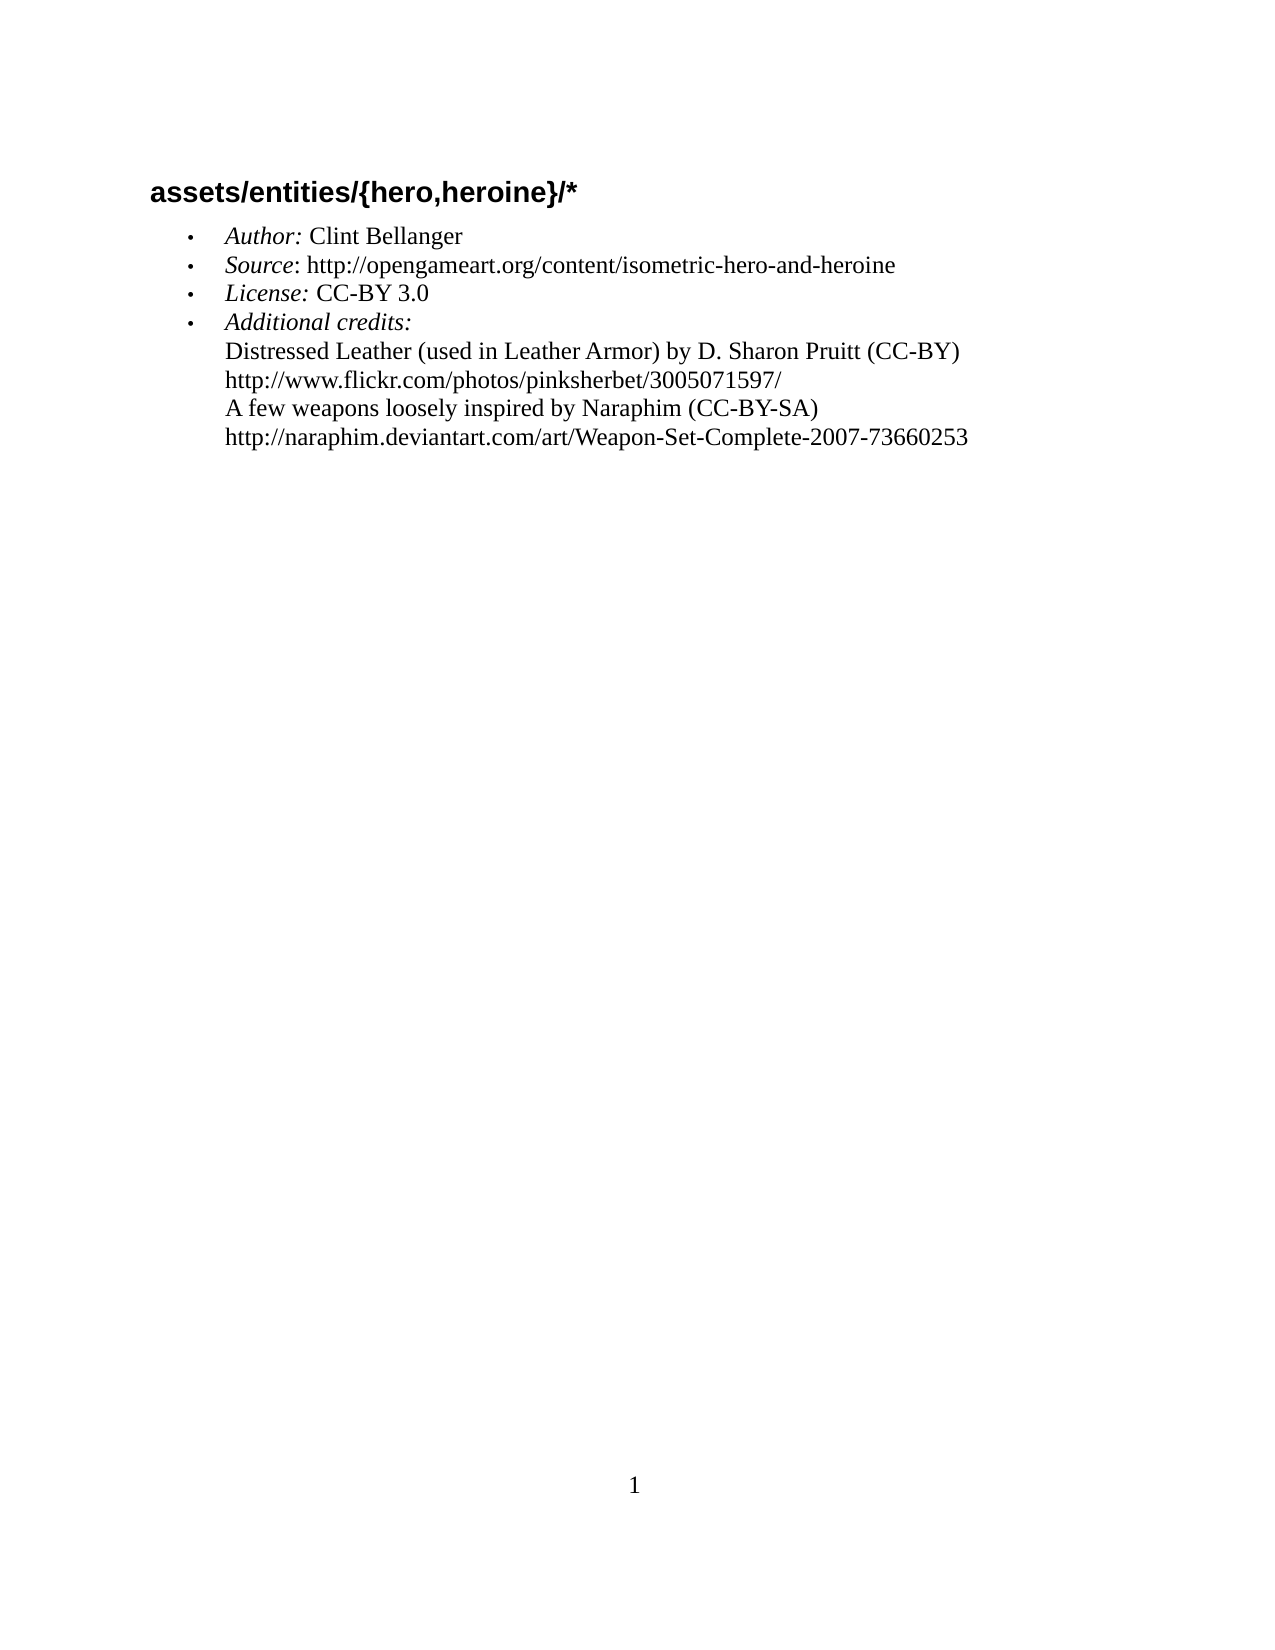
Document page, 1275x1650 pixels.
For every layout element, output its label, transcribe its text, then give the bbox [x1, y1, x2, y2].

subtitle assets/entities/{hero,heroine}/* [150, 175, 1125, 208]
list Distressed Leather (used in Leather Armor) by D. Sharon Pruitt (CC-BY) http://www.flickr.com/photos/pinksherbet/3005071597/ [187, 336, 1125, 393]
list A few weapons loosely inspired by Naraphim (CC-BY-SA) http://naraphim.deviantart.com/art/Weapon-Set-Complete-2007-73660253 [187, 393, 1125, 451]
list Source: http://opengameart.org/content/isometric-hero-and-heroine [187, 250, 1125, 278]
list Author: Clint Bellanger [187, 221, 1125, 250]
list Additional credits: [187, 307, 1125, 336]
list License: CC-BY 3.0 [187, 278, 1125, 307]
